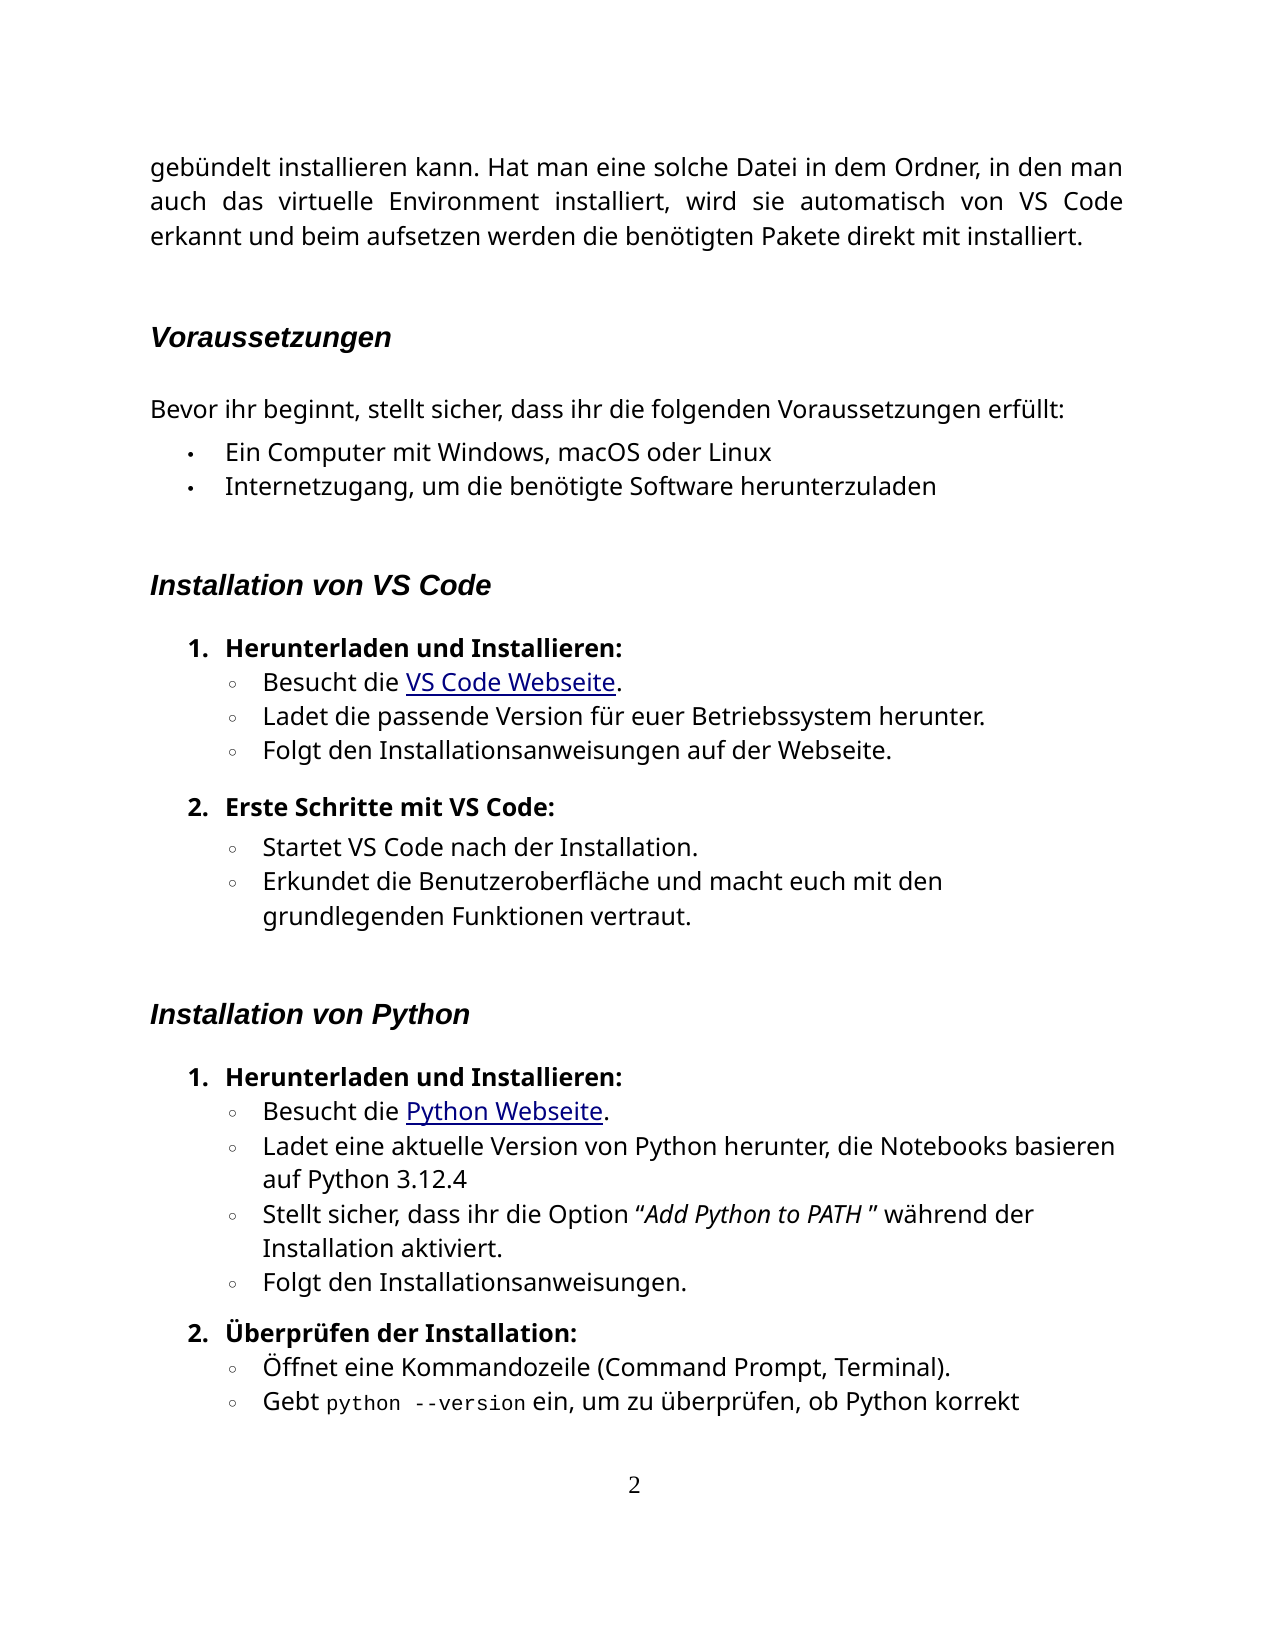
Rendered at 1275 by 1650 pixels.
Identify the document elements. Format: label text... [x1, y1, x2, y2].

subtitle Installation von Python [150, 997, 1125, 1030]
list Folgt den Installationsanweisungen. [225, 1264, 1125, 1298]
list Herunterladen und Installieren: [187, 631, 1125, 665]
list Überprüfen der Installation: [187, 1316, 1125, 1349]
subtitle Installation von VS Code [150, 568, 1125, 601]
list Erkundet die Benutzeroberfläche und macht euch mit den grundlegenden Funktionen vertraut. [225, 864, 1125, 932]
list Herunterladen und Installieren: [187, 1060, 1125, 1094]
list Folgt den Installationsanweisungen auf der Webseite. [225, 733, 1125, 767]
list Besucht die VS Code Webseite. [225, 665, 1125, 699]
text gebündelt installieren kann. Hat man eine solche Datei in dem Ordner, in den man auch das virtuelle Environment installiert, wird sie automatisch von VS Code erkannt und beim aufsetzen werden die benötigten Pakete direkt mit installiert. [150, 150, 1125, 252]
list Ein Computer mit Windows, macOS oder Linux [187, 435, 1125, 469]
list Öffnet eine Kommandozeile (Command Prompt, Terminal). [225, 1349, 1125, 1384]
list Ladet eine aktuelle Version von Python herunter, die Notebooks basieren auf Python 3.12.4 [225, 1128, 1125, 1196]
list Internetzugang, um die benötigte Software herunterzuladen [187, 469, 1125, 503]
list Erste Schritte mit VS Code: [187, 790, 1125, 824]
list Startet VS Code nach der Installation. [225, 830, 1125, 864]
list Ladet die passende Version für euer Betriebssystem herunter. [225, 699, 1125, 733]
subtitle Voraussetzungen [150, 320, 1125, 353]
list Stellt sicher, dass ihr die Option “Add Python to PATH ” während der Installation aktiviert. [225, 1196, 1125, 1264]
list Gebt python --version ein, um zu überprüfen, ob Python korrekt [225, 1384, 1125, 1418]
list Besucht die Python Webseite. [225, 1094, 1125, 1128]
text Bevor ihr beginnt, stellt sicher, dass ihr die folgenden Voraussetzungen erfüllt: [150, 392, 1125, 426]
